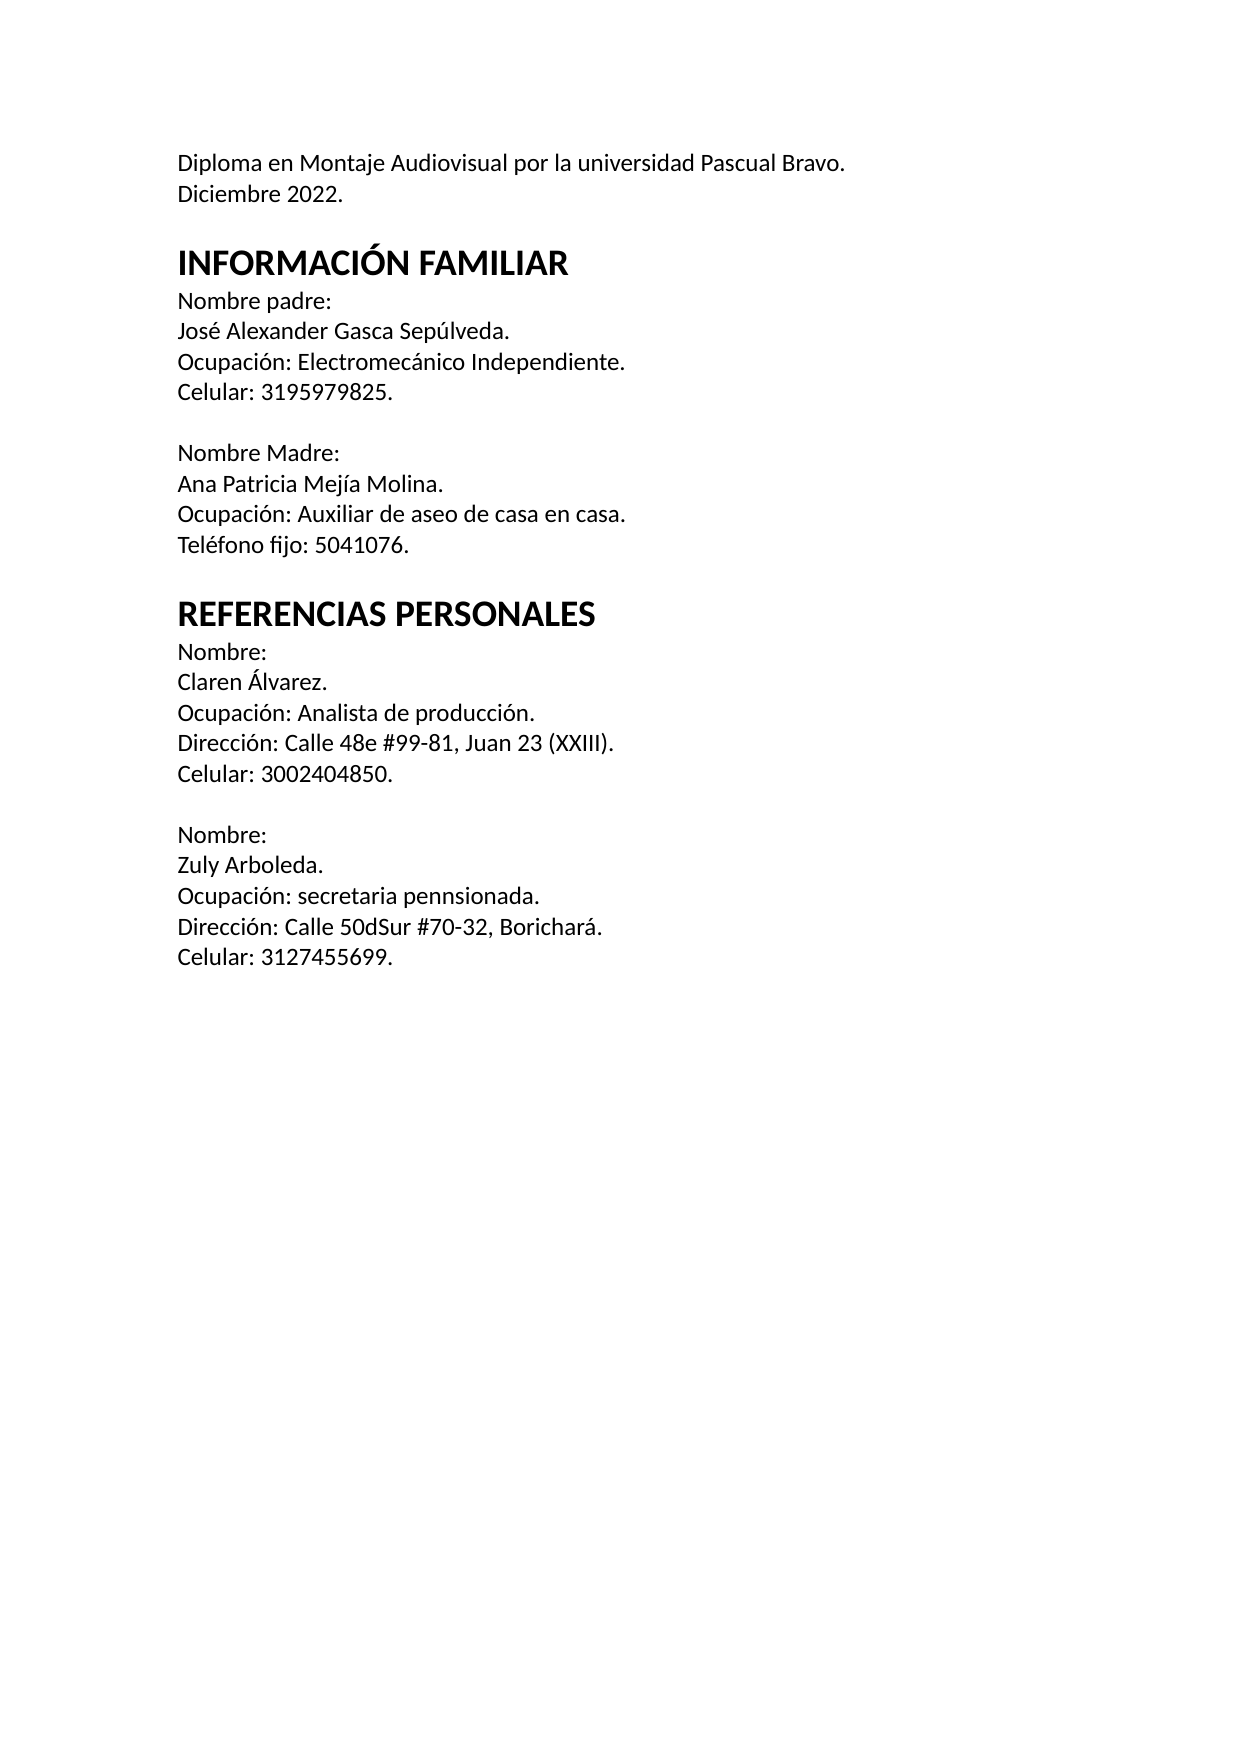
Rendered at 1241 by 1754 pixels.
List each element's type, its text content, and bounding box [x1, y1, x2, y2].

text José Alexander Gasca Sepúlveda. [177, 316, 1063, 346]
text Dirección: Calle 50dSur #70-32, Borichará. [177, 911, 1063, 941]
text Dirección: Calle 48e #99-81, Juan 23 (XXIII). [177, 728, 1063, 758]
text Ocupación: Analista de producción. [177, 697, 1063, 728]
text Nombre Madre: [177, 438, 1063, 468]
text Ocupación: Electromecánico Independiente. [177, 346, 1063, 377]
text Ana Patricia Mejía Molina. [177, 468, 1063, 499]
text REFERENCIAS PERSONALES [177, 590, 1063, 636]
text Diciembre 2022. [177, 178, 1063, 209]
text Celular: 3195979825. [177, 377, 1063, 407]
text Nombre padre: [177, 285, 1063, 316]
text Ocupación: Auxiliar de aseo de casa en casa. [177, 499, 1063, 529]
text Ocupación: secretaria pennsionada. [177, 880, 1063, 911]
text Nombre: [177, 636, 1063, 667]
text Claren Álvarez. [177, 667, 1063, 697]
text Celular: 3002404850. [177, 758, 1063, 789]
text Celular: 3127455699. [177, 941, 1063, 972]
text Teléfono fijo: 5041076. [177, 529, 1063, 560]
text INFORMACIÓN FAMILIAR [177, 239, 1063, 285]
text Zuly Arboleda. [177, 850, 1063, 880]
text Nombre: [177, 819, 1063, 850]
text Diploma en Montaje Audiovisual por la universidad Pascual Bravo. [177, 148, 1063, 178]
